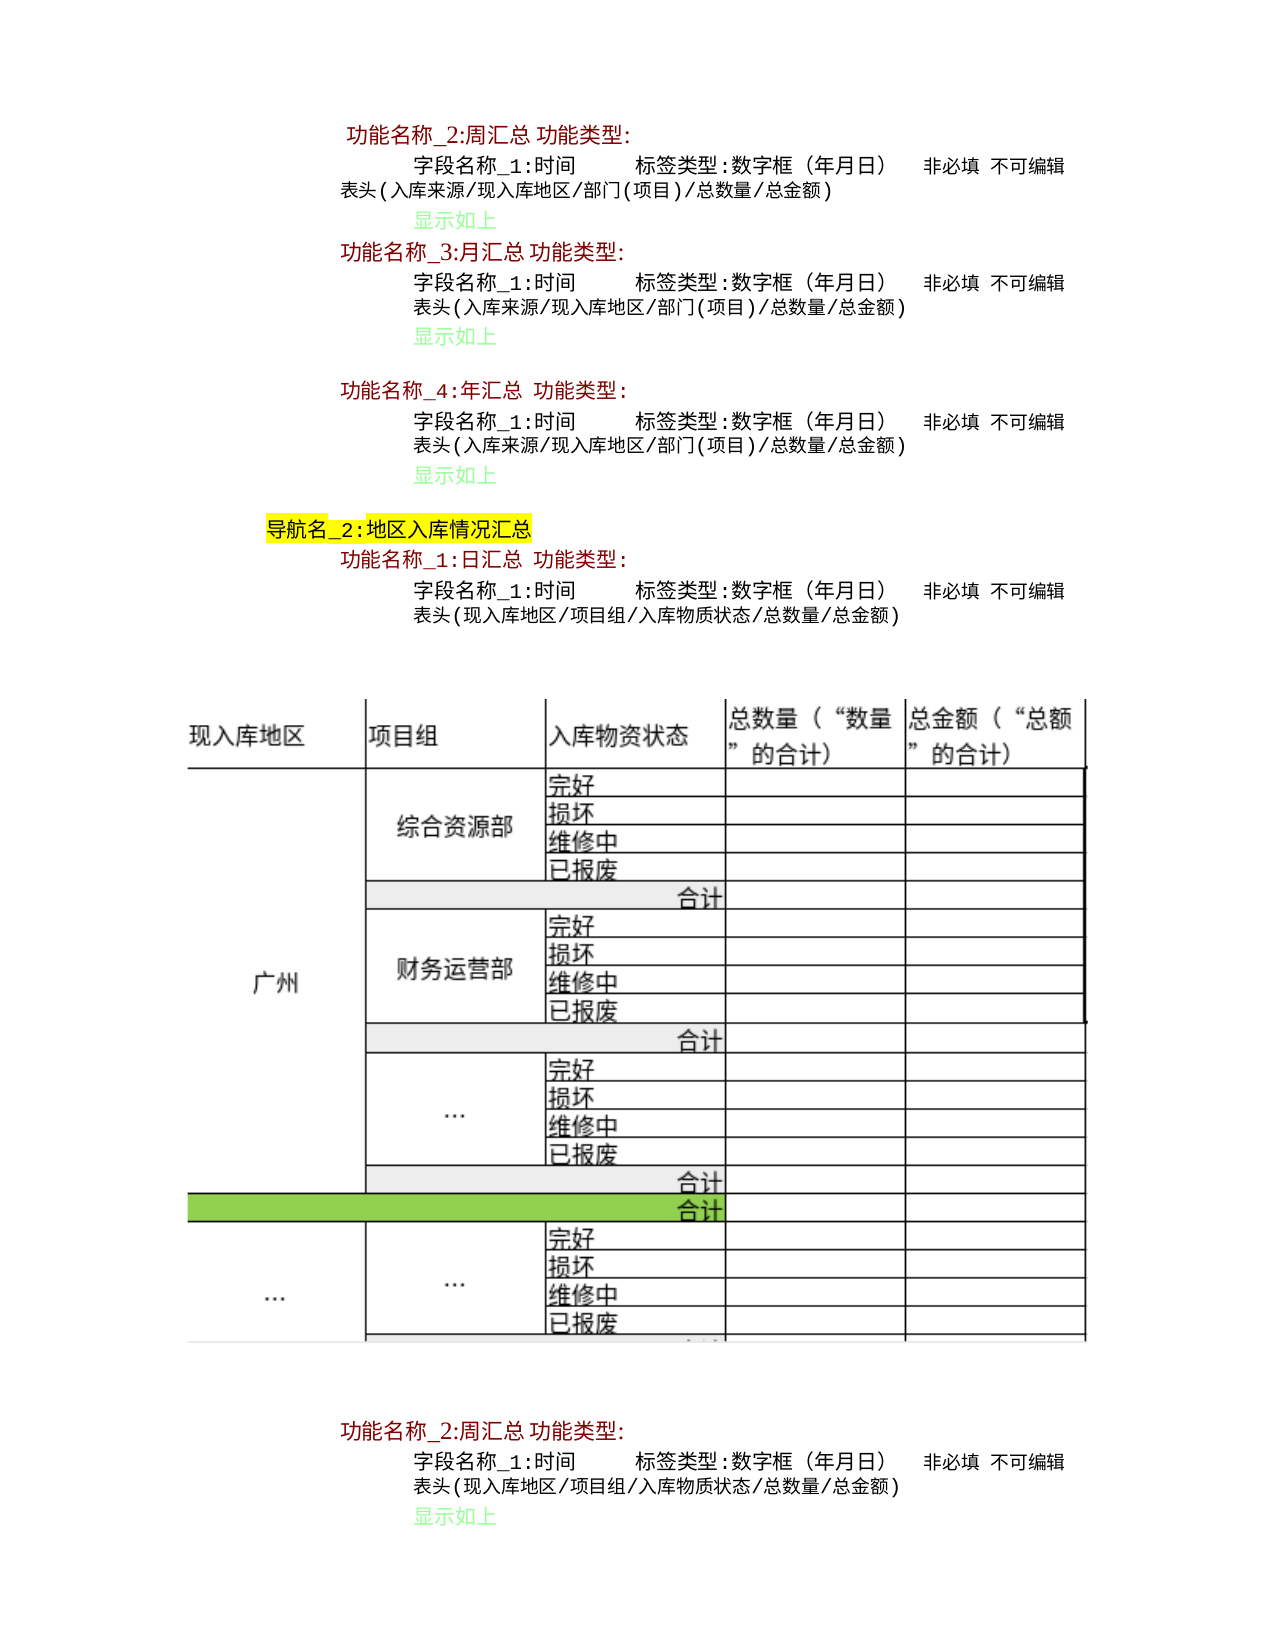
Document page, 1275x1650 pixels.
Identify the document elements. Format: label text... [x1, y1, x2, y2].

text 表头(入库来源/现入库地区/部门(项目)/总数量/总金额) [118, 297, 1157, 320]
text 显示如上 [118, 459, 1157, 489]
text 显示如上 [118, 204, 1157, 234]
text 表头(现入库地区/项目组/入库物质状态/总数量/总金额) [118, 1476, 1157, 1500]
text 功能名称_3:月汇总 功能类型: [118, 234, 1157, 266]
text 字段名称_1:时间 标签类型:数字框（年月日） 非必填 不可编辑 [118, 405, 1157, 435]
text 字段名称_1:时间 标签类型:数字框（年月日） 非必填 不可编辑 [118, 1446, 1157, 1476]
text 字段名称_1:时间 标签类型:数字框（年月日） 非必填 不可编辑 [118, 266, 1157, 297]
text 功能名称_4:年汇总 功能类型: [118, 374, 1157, 405]
text 显示如上 [118, 1500, 1157, 1530]
text 导航名_2:地区入库情况汇总 [118, 513, 1157, 544]
picture [187, 699, 1088, 1343]
text 功能名称_2:周汇总 功能类型: [118, 1414, 1157, 1446]
text 显示如上 [118, 320, 1157, 351]
text 功能名称_2:周汇总 功能类型: [118, 118, 1157, 150]
text 表头(入库来源/现入库地区/部门(项目)/总数量/总金额) [118, 180, 1157, 204]
text 表头(入库来源/现入库地区/部门(项目)/总数量/总金额) [118, 435, 1157, 459]
text 字段名称_1:时间 标签类型:数字框（年月日） 非必填 不可编辑 [118, 150, 1157, 180]
text 字段名称_1:时间 标签类型:数字框（年月日） 非必填 不可编辑 [118, 574, 1157, 604]
text 功能名称_1:日汇总 功能类型: [118, 544, 1157, 574]
text 表头(现入库地区/项目组/入库物质状态/总数量/总金额) [118, 604, 1157, 628]
